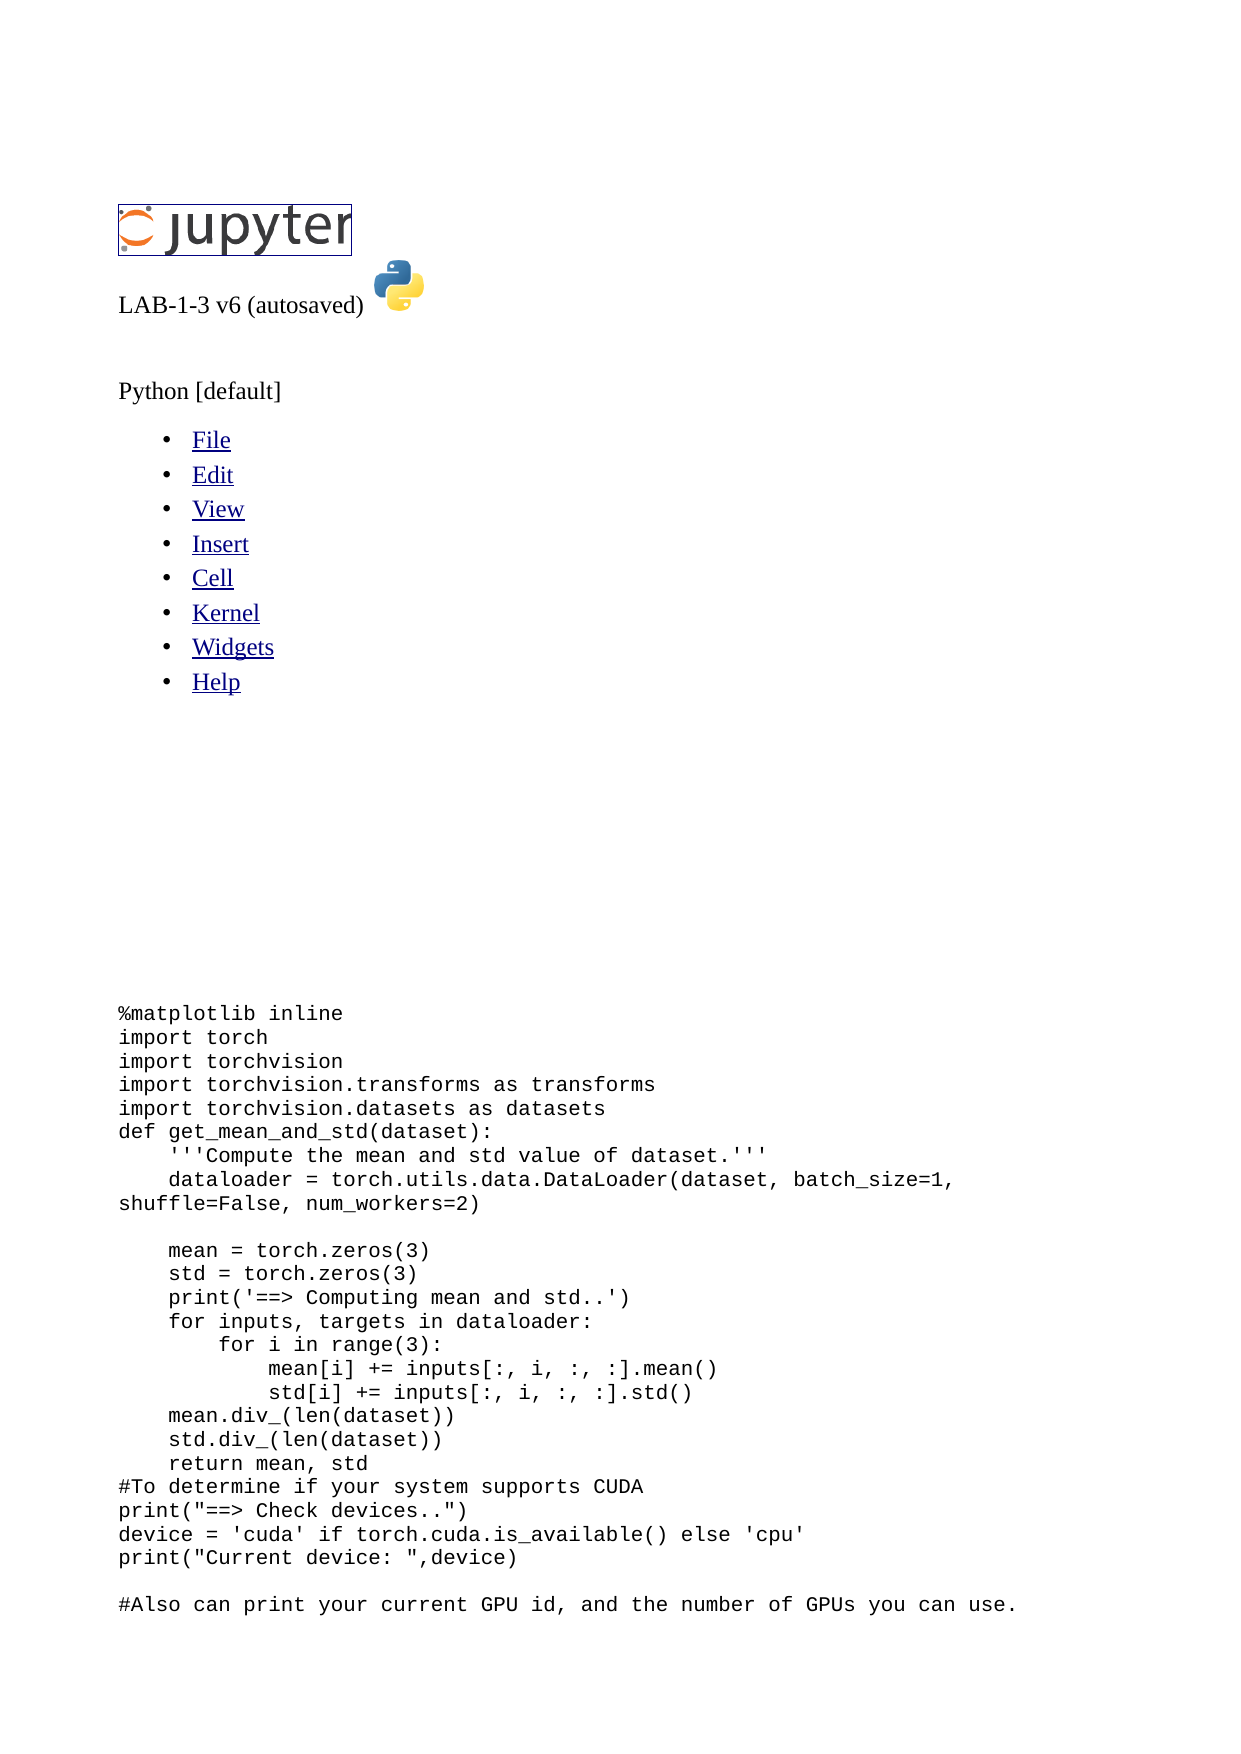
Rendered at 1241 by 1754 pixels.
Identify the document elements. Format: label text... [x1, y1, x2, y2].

list View [162, 494, 1122, 523]
text '''Compute the mean and std value of dataset.''' [118, 1145, 1122, 1169]
picture [370, 256, 428, 314]
text #To determine if your system supports CUDA [118, 1476, 1122, 1500]
text import torchvision.transforms as transforms [118, 1074, 1122, 1098]
list Help [162, 667, 1122, 696]
text for i in range(3): [118, 1334, 1122, 1358]
text %matplotlib inline [118, 1003, 1122, 1027]
list Insert [162, 529, 1122, 558]
list Cell [162, 563, 1122, 592]
text for inputs, targets in dataloader: [118, 1311, 1122, 1334]
text LAB-1-3 v6 (autosaved) [118, 256, 1122, 319]
text std = torch.zeros(3) [118, 1263, 1122, 1287]
text std[i] += inputs[:, i, :, :].std() [118, 1382, 1122, 1405]
text dataloader = torch.utils.data.DataLoader(dataset, batch_size=1, shuffle=False, num_workers=2) [118, 1169, 1122, 1216]
list File [162, 425, 1122, 454]
text print('==> Computing mean and std..') [118, 1287, 1122, 1311]
text import torchvision.datasets as datasets [118, 1098, 1122, 1122]
text device = 'cuda' if torch.cuda.is_available() else 'cpu' [118, 1523, 1122, 1547]
text mean = torch.zeros(3) [118, 1240, 1122, 1263]
list Widgets [162, 632, 1122, 661]
picture [119, 205, 351, 255]
list Kernel [162, 598, 1122, 627]
text Python [default] [118, 376, 1122, 405]
list Edit [162, 460, 1122, 489]
text def get_mean_and_std(dataset): [118, 1122, 1122, 1145]
text return mean, std [118, 1453, 1122, 1476]
text import torch [118, 1027, 1122, 1051]
text mean.div_(len(dataset)) [118, 1405, 1122, 1429]
text #Also can print your current GPU id, and the number of GPUs you can use. [118, 1594, 1122, 1618]
text import torchvision [118, 1051, 1122, 1074]
text ​ [118, 1571, 1122, 1594]
text print("==> Check devices..") [118, 1500, 1122, 1523]
text ​ [118, 1216, 1122, 1240]
text std.div_(len(dataset)) [118, 1429, 1122, 1453]
text mean[i] += inputs[:, i, :, :].mean() [118, 1358, 1122, 1382]
text print("Current device: ",device) [118, 1547, 1122, 1571]
